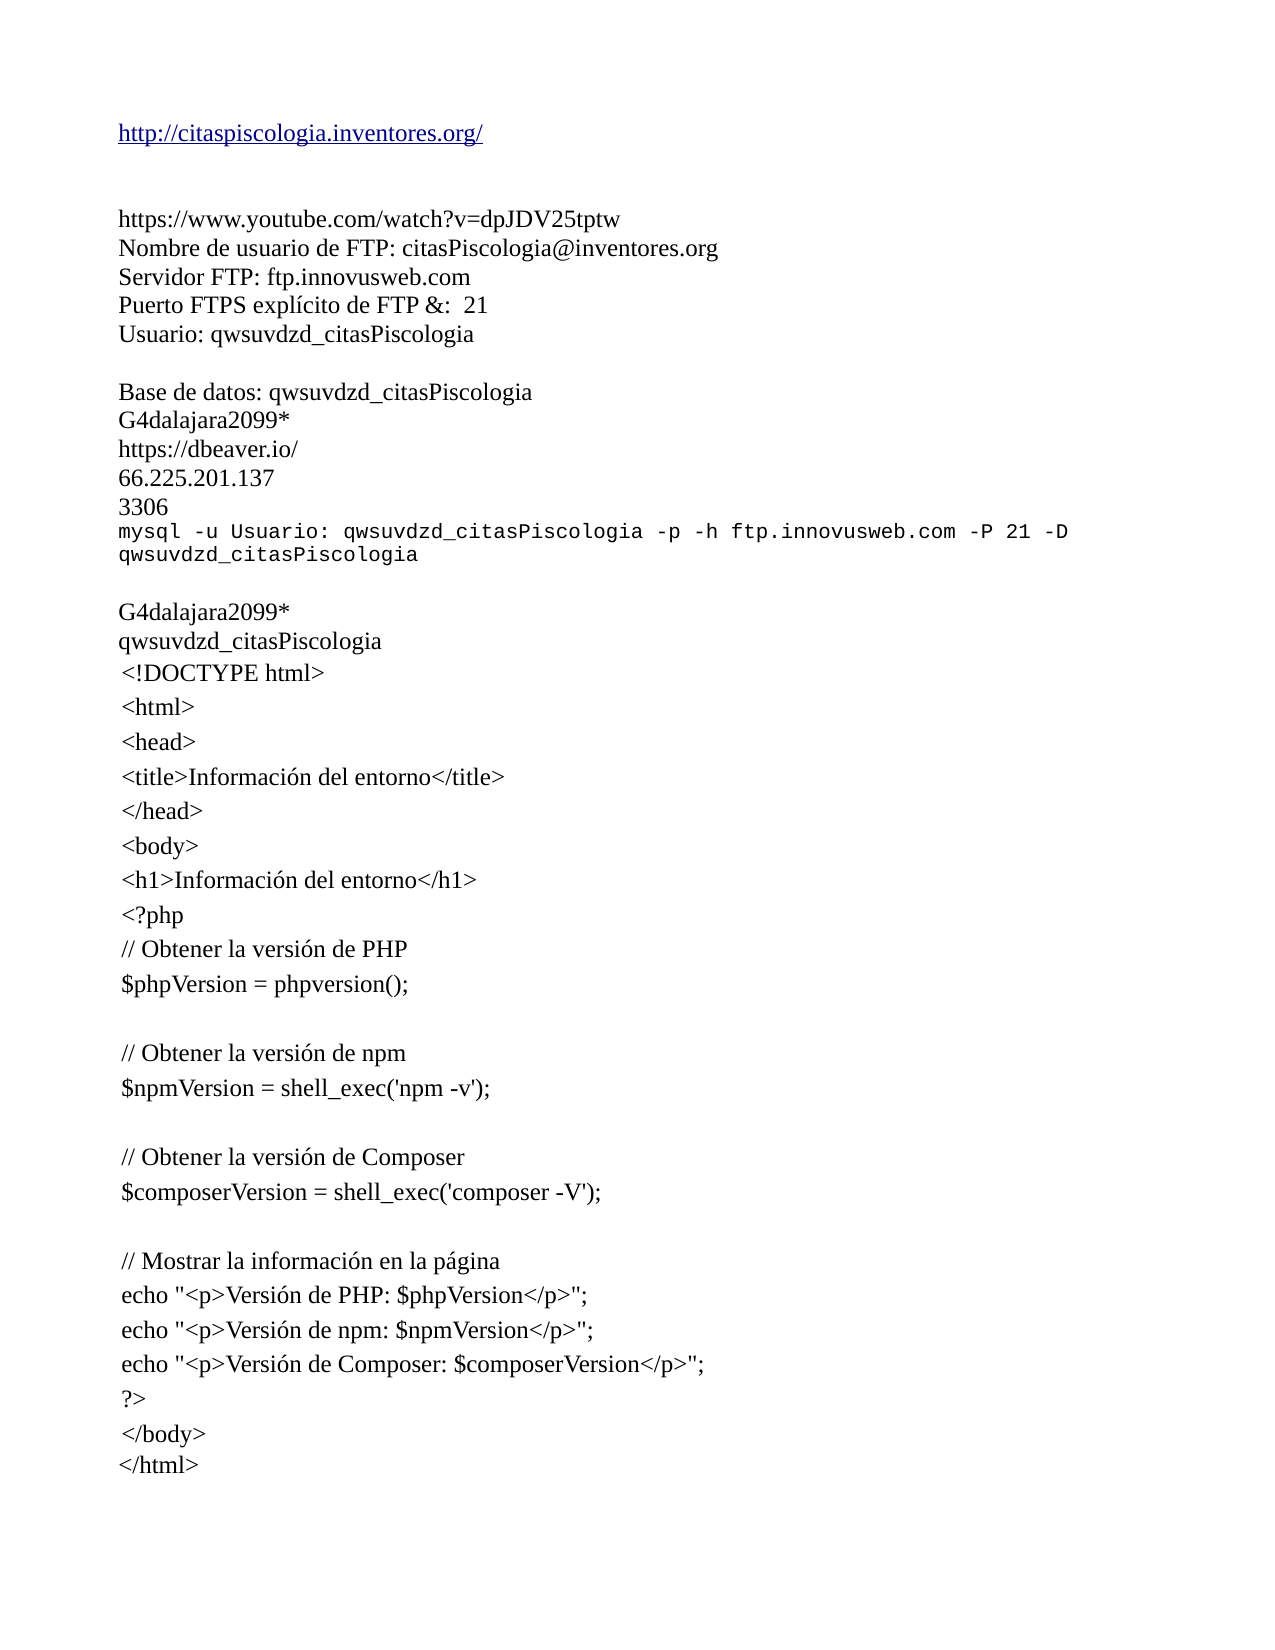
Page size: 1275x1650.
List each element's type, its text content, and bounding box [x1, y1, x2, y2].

table_header echo "<p>Versión de PHP: $phpVersion</p>"; [118, 1278, 601, 1312]
table_header echo "<p>Versión de Composer: $composerVersion</p>"; [118, 1347, 717, 1381]
text 3306 [118, 492, 1157, 521]
text Nombre de usuario de FTP: citasPiscologia@inventores.org [118, 233, 1157, 262]
table_header $npmVersion = shell_exec('npm -v'); [118, 1070, 503, 1104]
table_header // Obtener la versión de PHP [118, 932, 421, 966]
table_header [118, 1208, 136, 1243]
text 66.225.201.137 [118, 463, 1157, 492]
text Servidor FTP: ftp.innovusweb.com [118, 262, 1157, 291]
text Puerto FTPS explícito de FTP &: 21 [118, 291, 1157, 319]
text qwsuvdzd_citasPiscologia [118, 626, 1157, 655]
table_header <head> [118, 724, 211, 759]
text Base de datos: qwsuvdzd_citasPiscologia [118, 377, 1157, 406]
table_header // Obtener la versión de npm [118, 1035, 419, 1070]
text </html> [118, 1450, 1157, 1479]
table_header <h1>Información del entorno</h1> [118, 863, 491, 897]
text mysql -u Usuario: qwsuvdzd_citasPiscologia -p -h ftp.innovusweb.com -P 21 -D qwsuvdzd_citasPiscologia [118, 521, 1157, 568]
table_header <title>Información del entorno</title> [118, 759, 518, 793]
table_header [118, 1001, 136, 1035]
table_header // Mostrar la información en la página [118, 1243, 513, 1277]
text G4dalajara2099* [118, 406, 1157, 434]
table_header <html> [118, 690, 209, 724]
text Usuario: qwsuvdzd_citasPiscologia [118, 319, 1157, 348]
table_header echo "<p>Versión de npm: $npmVersion</p>"; [118, 1312, 606, 1347]
text G4dalajara2099* [118, 597, 1157, 626]
table_header <body> [118, 828, 213, 862]
table_header $phpVersion = phpversion(); [118, 966, 422, 1001]
text https://dbeaver.io/ [118, 434, 1157, 463]
table_header $composerVersion = shell_exec('composer -V'); [118, 1174, 614, 1208]
table_header [118, 1105, 136, 1139]
table_header </body> [118, 1416, 220, 1450]
table_header <?php [118, 897, 198, 932]
table_header ?> [118, 1381, 160, 1416]
text https://www.youtube.com/watch?v=dpJDV25tptw [118, 204, 1157, 233]
table_header <!DOCTYPE html> [118, 655, 339, 689]
table_header // Obtener la versión de Composer [118, 1139, 478, 1174]
text http://citaspiscologia.inventores.org/ [118, 118, 1157, 147]
table_header </head> [118, 793, 218, 828]
